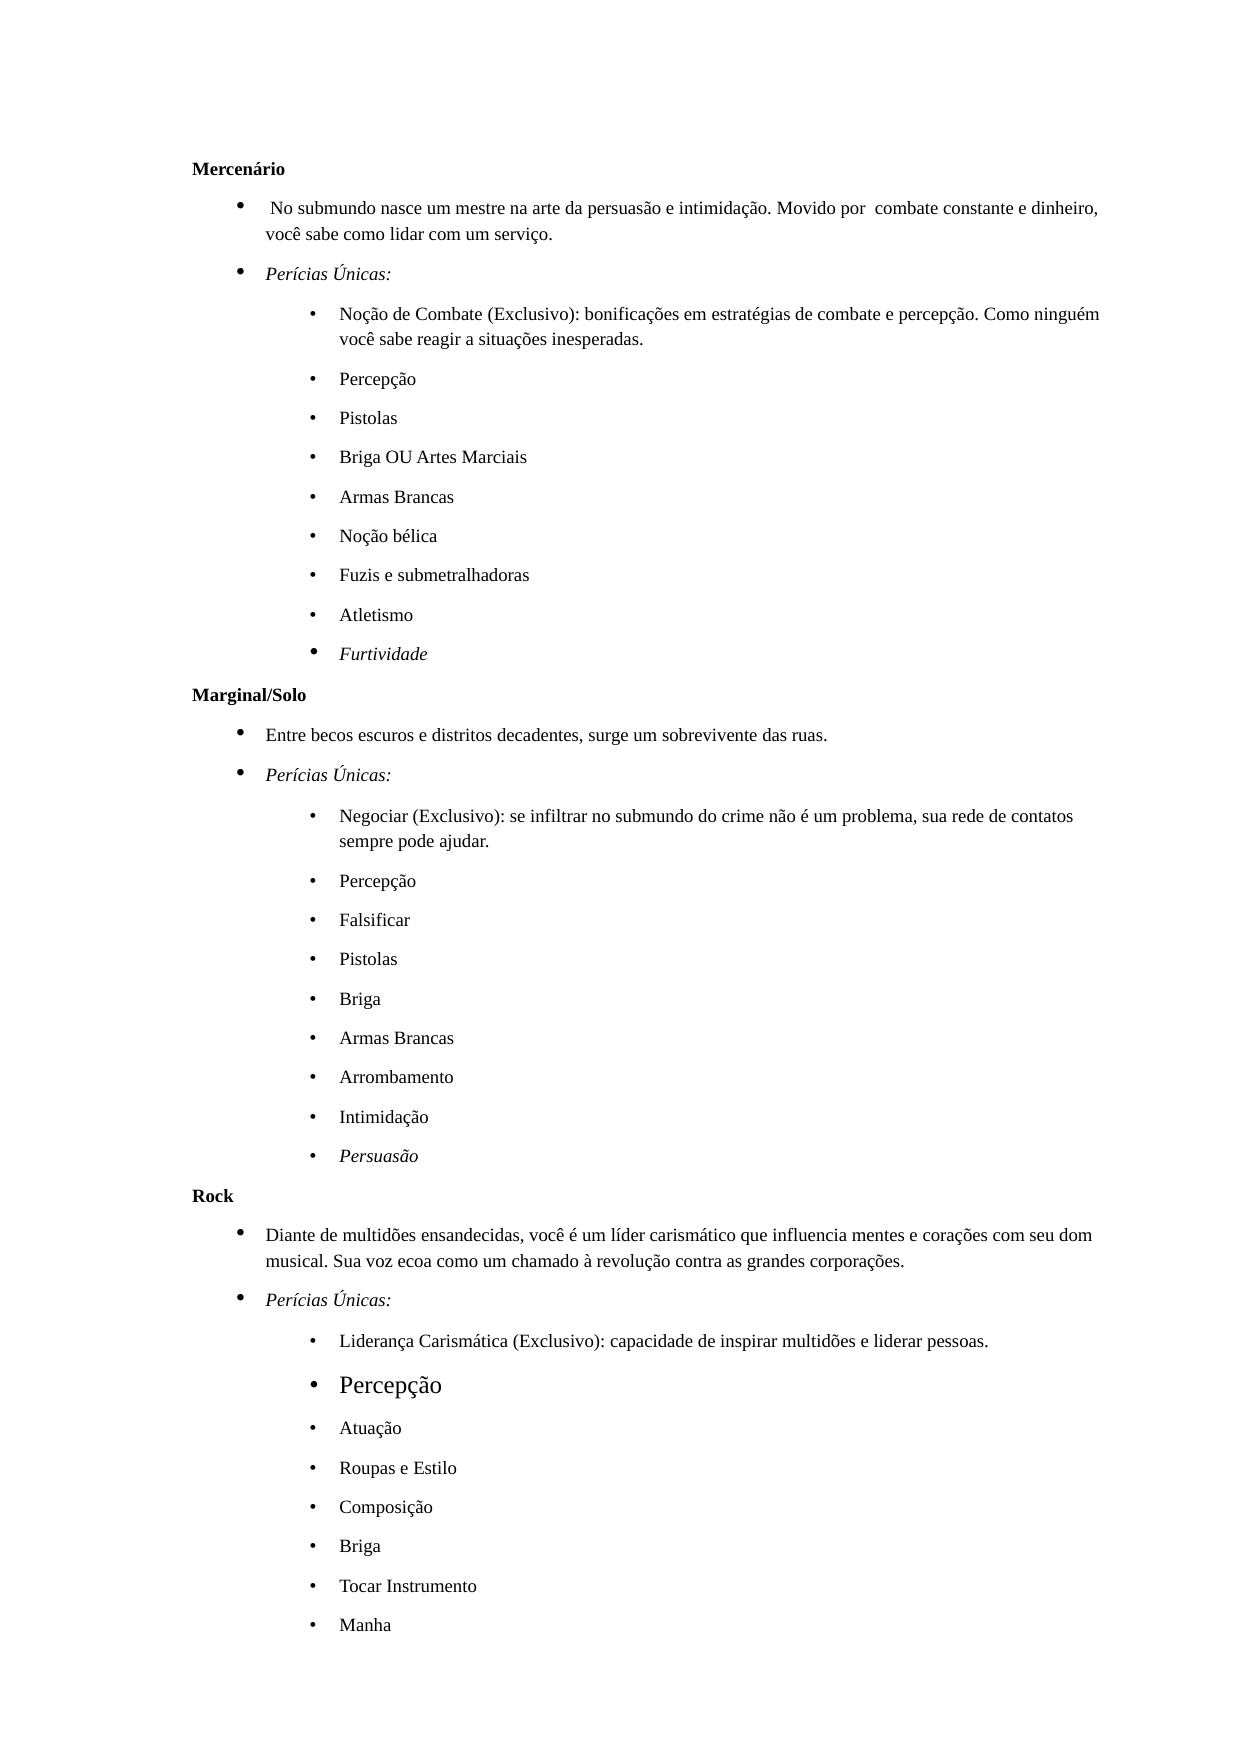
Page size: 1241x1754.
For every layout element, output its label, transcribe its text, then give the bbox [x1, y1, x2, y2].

list Negociar (Exclusivo): se infiltrar no submundo do crime não é um problema, sua rede de contatos sempre pode ajudar. [309, 805, 1122, 852]
list Briga [309, 1535, 1122, 1557]
list Noção bélica [309, 525, 1122, 547]
list Percepção [309, 367, 1122, 389]
list Mercenário [162, 157, 1122, 179]
list Armas Brancas [309, 1027, 1122, 1048]
list Fuzis e submetralhadoras [309, 564, 1122, 586]
list No submundo nasce um mestre na arte da persuasão e intimidação. Movido por combate constante e dinheiro, você sabe como lidar com um serviço. [236, 197, 1122, 244]
list Falsificar [309, 909, 1122, 930]
list Persuasão [309, 1145, 1122, 1167]
list Furtividade [309, 643, 1122, 666]
list Pistolas [309, 948, 1122, 970]
list Arrombamento [309, 1066, 1122, 1088]
list Briga OU Artes Marciais [309, 446, 1122, 468]
list Tocar Instrumento [309, 1575, 1122, 1596]
list Percepção [309, 869, 1122, 891]
list Composição [309, 1496, 1122, 1518]
list Perícias Únicas: [236, 262, 1122, 285]
list Atletismo [309, 604, 1122, 625]
list Noção de Combate (Exclusivo): bonificações em estratégias de combate e percepção. Como ninguém você sabe reagir a situações inesperadas. [309, 303, 1122, 350]
list Rock [162, 1184, 1122, 1206]
list Briga [309, 988, 1122, 1009]
list Percepção [309, 1370, 1122, 1398]
list Manha [309, 1614, 1122, 1636]
list Diante de multidões ensandecidas, você é um líder carismático que influencia mentes e corações com seu dom musical. Sua voz ecoa como um chamado à revolução contra as grandes corporações. [236, 1224, 1122, 1272]
list Perícias Únicas: [236, 764, 1122, 787]
list Liderança Carismática (Exclusivo): capacidade de inspirar multidões e liderar pessoas. [309, 1330, 1122, 1352]
list Pistolas [309, 407, 1122, 428]
list Atuação [309, 1417, 1122, 1439]
list Perícias Únicas: [236, 1289, 1122, 1312]
list Entre becos escuros e distritos decadentes, surge um sobrevivente das ruas. [236, 723, 1122, 746]
list Roupas e Estilo [309, 1457, 1122, 1478]
list Intimidação [309, 1106, 1122, 1127]
list Marginal/Solo [162, 684, 1122, 706]
list Armas Brancas [309, 486, 1122, 507]
